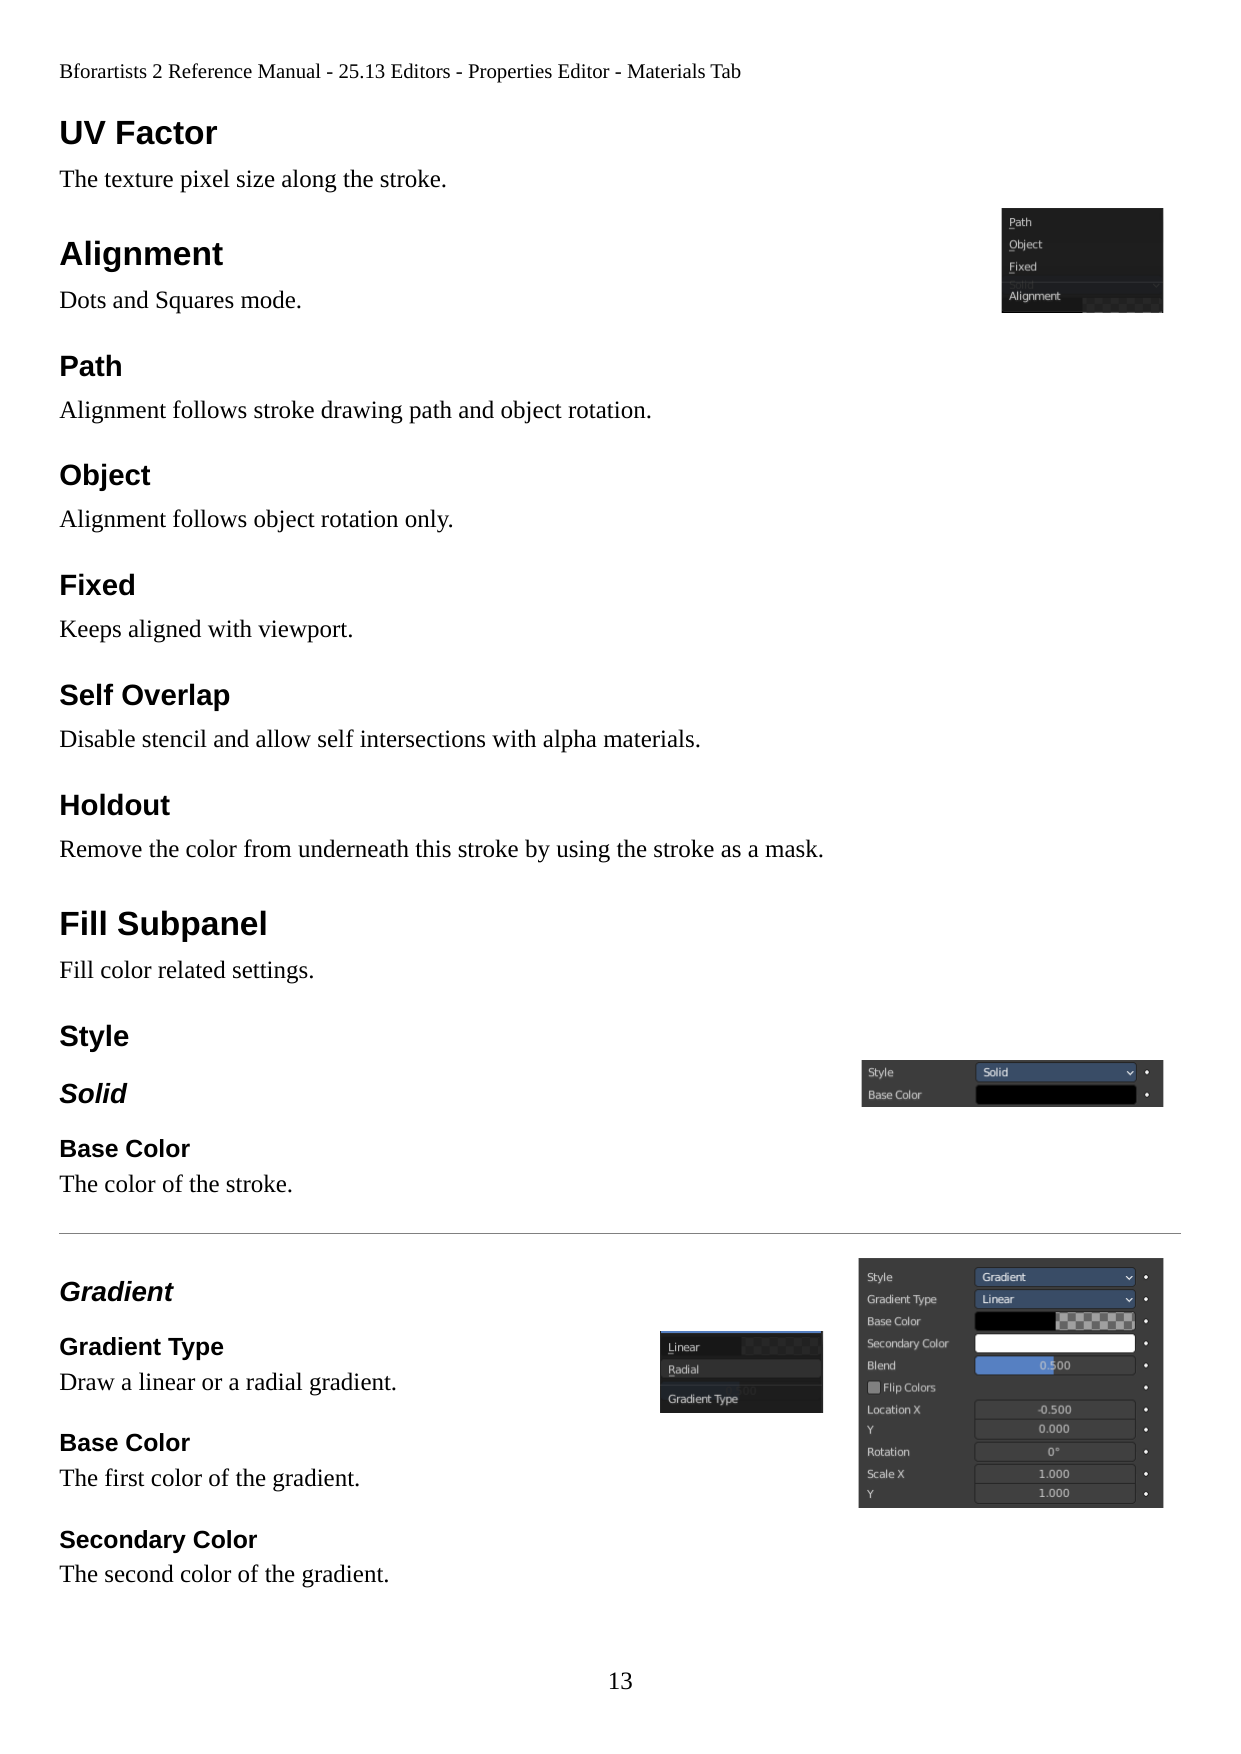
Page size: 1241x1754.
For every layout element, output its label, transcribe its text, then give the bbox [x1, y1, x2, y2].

subtitle [1164, 1275, 1181, 1307]
text The texture pixel size along the stroke. [59, 164, 1181, 192]
subtitle [824, 1332, 858, 1361]
text [824, 1367, 858, 1396]
text Fill color related settings. [59, 955, 1181, 984]
subtitle Style [59, 1019, 1181, 1053]
subtitle Solid [59, 1078, 1181, 1109]
text [1164, 285, 1181, 313]
subtitle Base Color [59, 1428, 858, 1457]
picture [1001, 208, 1164, 313]
picture [660, 1331, 824, 1413]
text Disable stencil and allow self intersections with alpha materials. [59, 724, 1181, 753]
text Alignment follows stroke drawing path and object rotation. [59, 395, 1181, 423]
text Alignment follows object rotation only. [59, 504, 1181, 533]
subtitle Secondary Color [59, 1525, 1181, 1553]
text Dots and Squares mode. [59, 285, 1001, 313]
subtitle Self Overlap [59, 678, 1181, 712]
subtitle [1164, 1428, 1181, 1457]
text Remove the color from underneath this stroke by using the stroke as a mask. [59, 834, 1181, 863]
subtitle Gradient Type [59, 1332, 660, 1361]
subtitle Fill Subpanel [59, 904, 1181, 943]
subtitle Holdout [59, 788, 1181, 822]
text The first color of the gradient. [59, 1463, 858, 1492]
subtitle UV Factor [59, 113, 1181, 151]
picture [861, 1060, 1164, 1107]
subtitle Object [59, 458, 1181, 492]
subtitle [1164, 1332, 1181, 1361]
subtitle Gradient [59, 1275, 858, 1307]
text Keeps aligned with viewport. [59, 614, 1181, 643]
subtitle Fixed [59, 568, 1181, 602]
subtitle Base Color [59, 1134, 1181, 1163]
text The second color of the gradient. [59, 1559, 1181, 1588]
subtitle [1164, 234, 1181, 272]
subtitle Path [59, 348, 1181, 382]
text The color of the stroke. [59, 1169, 1181, 1198]
picture [858, 1258, 1164, 1508]
subtitle Alignment [59, 234, 1001, 272]
text Draw a linear or a radial gradient. [59, 1367, 660, 1396]
